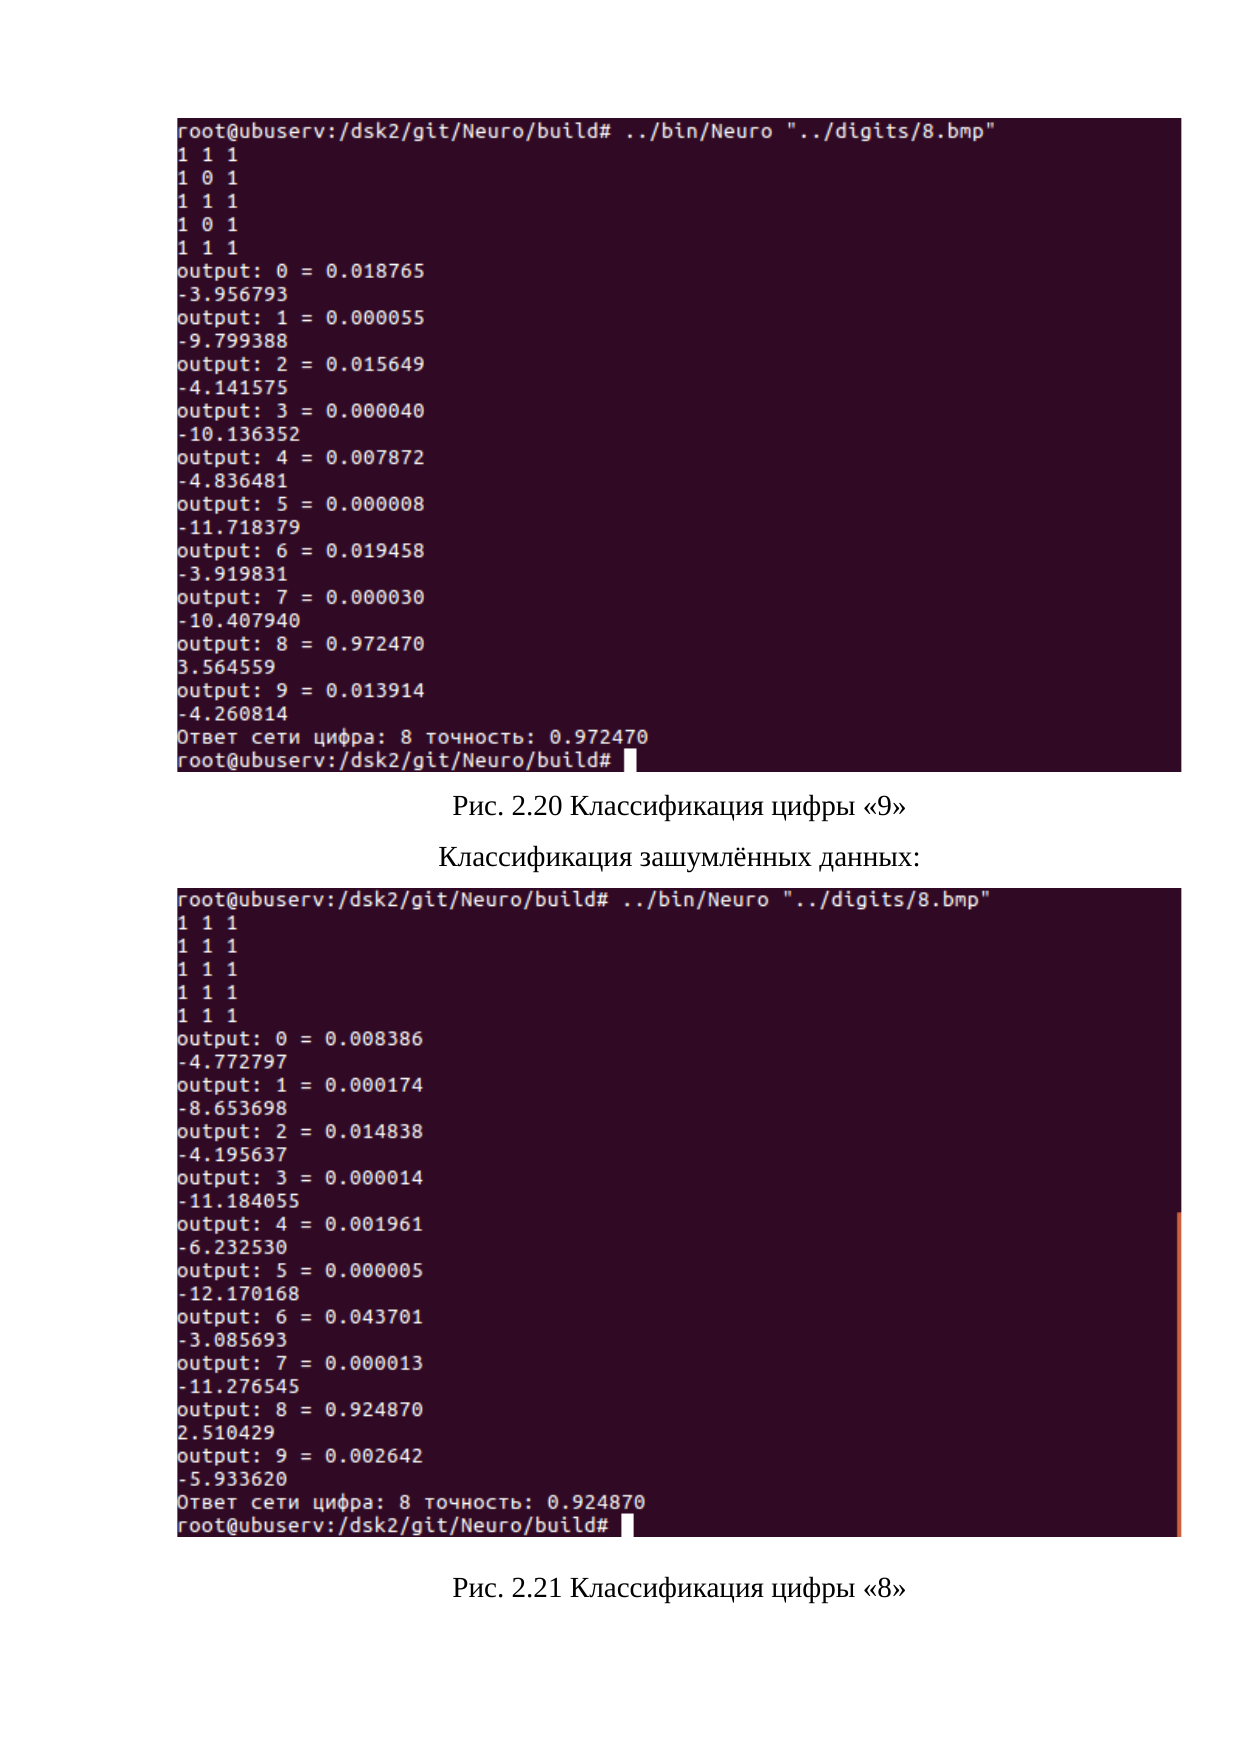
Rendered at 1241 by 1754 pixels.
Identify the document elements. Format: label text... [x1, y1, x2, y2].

text Рис. 2.21 Классификация цифры «8» [177, 1537, 1181, 1604]
text Рис. 2.20 Классификация цифры «9» [177, 772, 1181, 822]
picture [177, 118, 1182, 772]
picture [177, 888, 1182, 1537]
text Классификация зашумлённых данных: [177, 839, 1181, 872]
